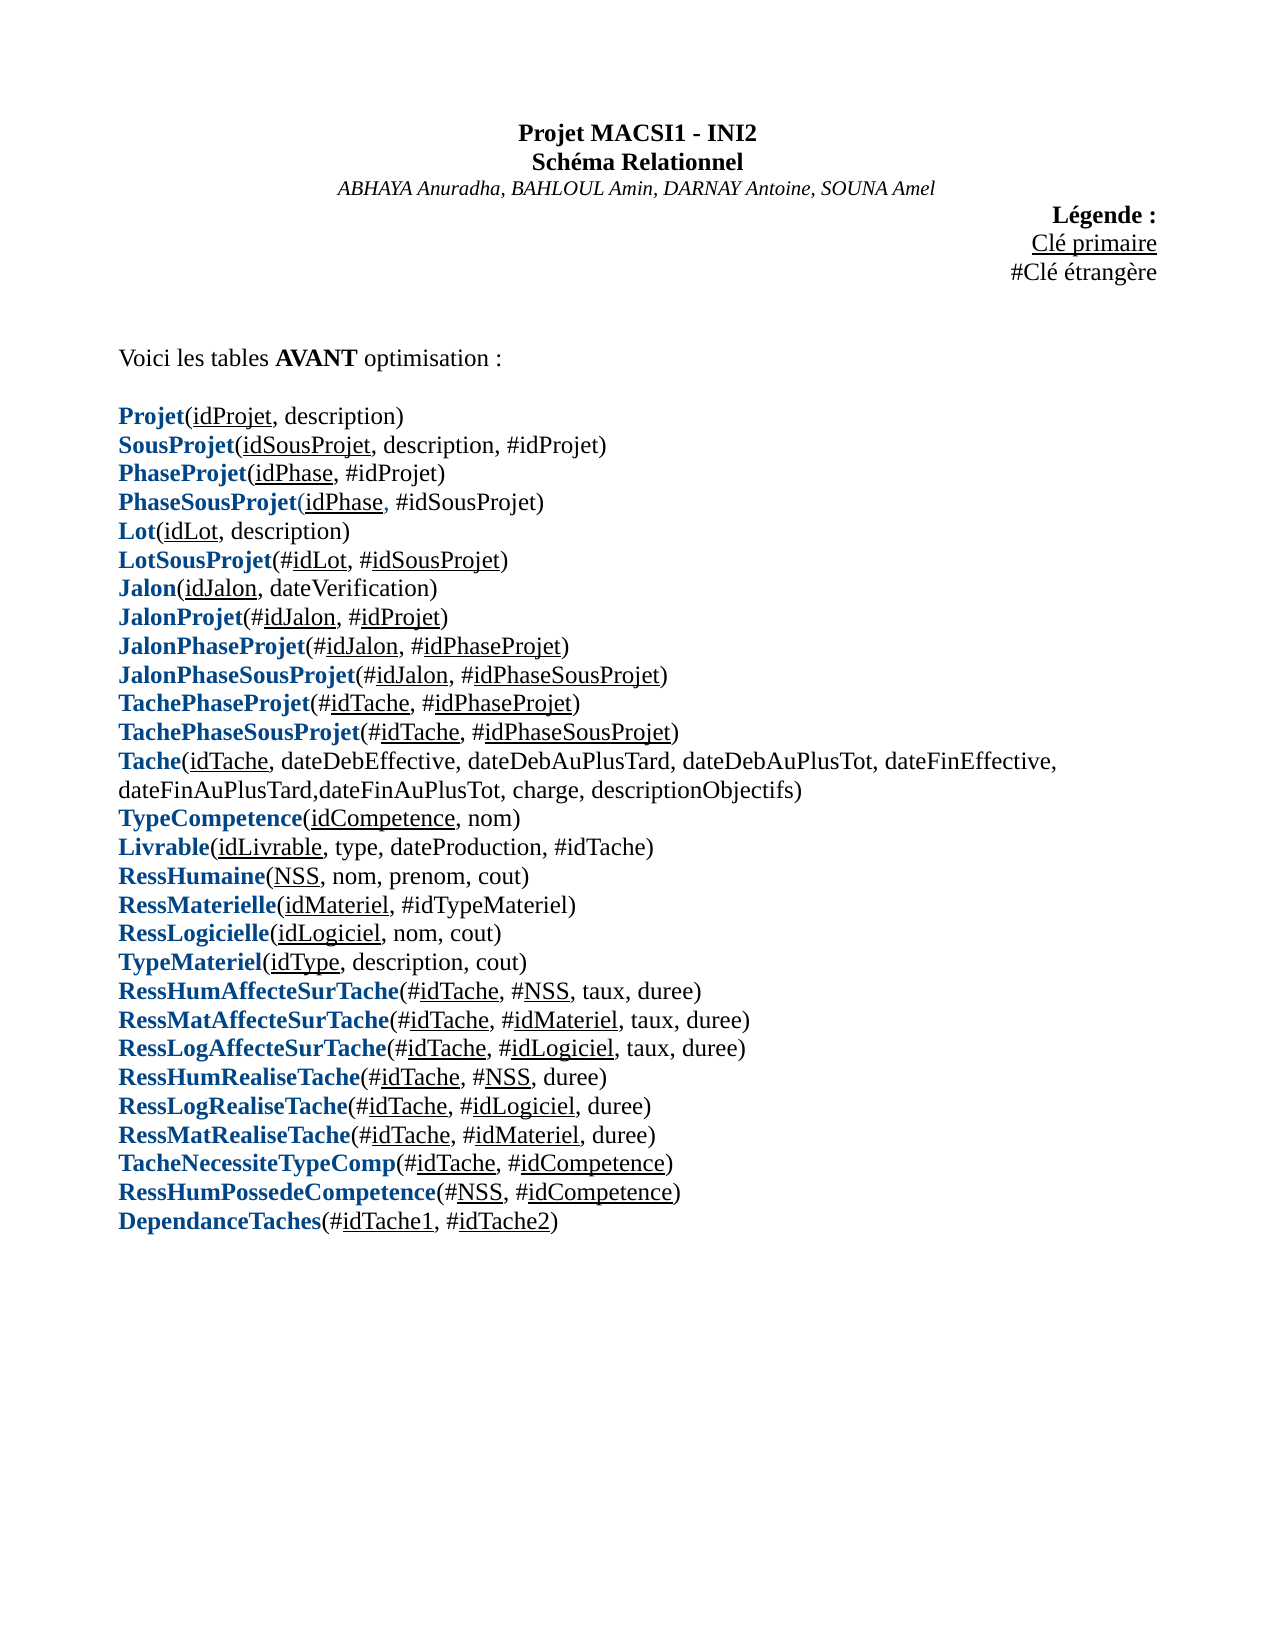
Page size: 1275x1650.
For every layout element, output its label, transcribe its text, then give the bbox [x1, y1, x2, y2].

text LotSousProjet(#idLot, #idSousProjet) [118, 545, 1157, 573]
text PhaseSousProjet(idPhase, #idSousProjet) [118, 487, 1157, 516]
text TypeMateriel(idType, description, cout) [118, 947, 1157, 976]
text Lot(idLot, description) [118, 516, 1157, 545]
text RessLogRealiseTache(#idTache, #idLogiciel, duree) [118, 1091, 1157, 1120]
text Voici les tables AVANT optimisation : [118, 343, 1157, 372]
text TachePhaseProjet(#idTache, #idPhaseProjet) [118, 688, 1157, 717]
text Schéma Relationnel [118, 147, 1157, 176]
text JalonPhaseProjet(#idJalon, #idPhaseProjet) [118, 631, 1157, 660]
text RessLogicielle(idLogiciel, nom, cout) [118, 918, 1157, 947]
text DependanceTaches(#idTache1, #idTache2) [118, 1206, 1157, 1235]
text RessHumAffecteSurTache(#idTache, #NSS, taux, duree) [118, 976, 1157, 1005]
text Tache(idTache, dateDebEffective, dateDebAuPlusTard, dateDebAuPlusTot, dateFinEffective, [118, 746, 1157, 775]
text Projet MACSI1 - INI2 [118, 118, 1157, 147]
text JalonProjet(#idJalon, #idProjet) [118, 602, 1157, 631]
text RessMatAffecteSurTache(#idTache, #idMateriel, taux, duree) [118, 1005, 1157, 1033]
text Jalon(idJalon, dateVerification) [118, 573, 1157, 602]
text Projet(idProjet, description) [118, 401, 1157, 430]
text Clé primaire [118, 228, 1157, 257]
text #Clé étrangère [118, 257, 1157, 286]
text TachePhaseSousProjet(#idTache, #idPhaseSousProjet) [118, 717, 1157, 746]
text PhaseProjet(idPhase, #idProjet) [118, 458, 1157, 487]
text RessLogAffecteSurTache(#idTache, #idLogiciel, taux, duree) [118, 1033, 1157, 1062]
text JalonPhaseSousProjet(#idJalon, #idPhaseSousProjet) [118, 660, 1157, 688]
text Légende : [118, 200, 1157, 228]
text Livrable(idLivrable, type, dateProduction, #idTache) [118, 832, 1157, 861]
text TacheNecessiteTypeComp(#idTache, #idCompetence) [118, 1148, 1157, 1177]
text dateFinAuPlusTard,dateFinAuPlusTot, charge, descriptionObjectifs) [118, 775, 1157, 803]
text RessHumPossedeCompetence(#NSS, #idCompetence) [118, 1177, 1157, 1206]
text RessHumRealiseTache(#idTache, #NSS, duree) [118, 1062, 1157, 1091]
text RessMaterielle(idMateriel, #idTypeMateriel) [118, 890, 1157, 918]
text TypeCompetence(idCompetence, nom) [118, 803, 1157, 832]
text RessHumaine(NSS, nom, prenom, cout) [118, 861, 1157, 890]
text SousProjet(idSousProjet, description, #idProjet) [118, 430, 1157, 458]
text RessMatRealiseTache(#idTache, #idMateriel, duree) [118, 1120, 1157, 1148]
text ABHAYA Anuradha, BAHLOUL Amin, DARNAY Antoine, SOUNA Amel [118, 176, 1157, 200]
